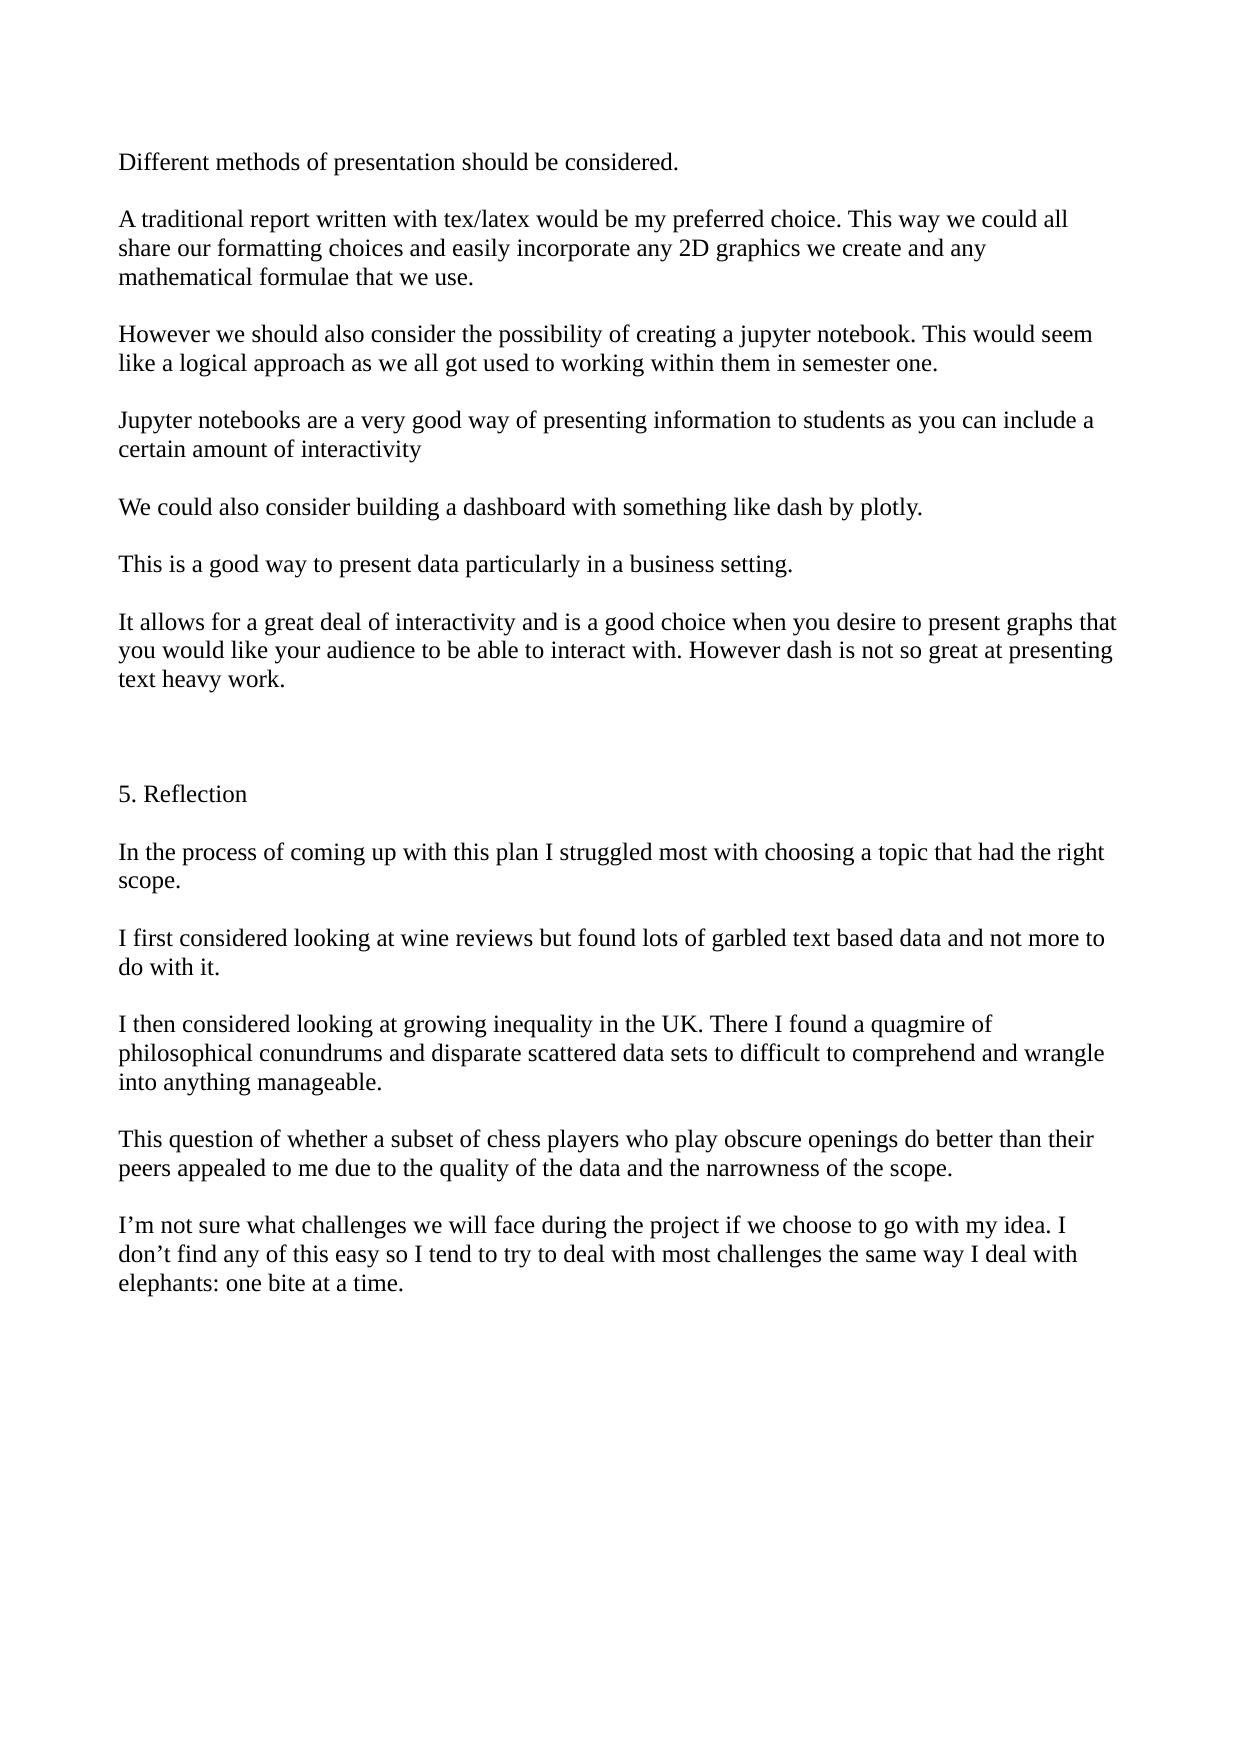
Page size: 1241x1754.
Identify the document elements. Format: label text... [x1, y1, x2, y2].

text In the process of coming up with this plan I struggled most with choosing a topic that had the right scope. [118, 837, 1122, 894]
text A traditional report written with tex/latex would be my preferred choice. This way we could all share our formatting choices and easily incorporate any 2D graphics we create and any mathematical formulae that we use. [118, 204, 1122, 291]
text I first considered looking at wine reviews but found lots of garbled text based data and not more to do with it. [118, 923, 1122, 981]
text This is a good way to present data particularly in a business setting. [118, 549, 1122, 578]
text We could also consider building a dashboard with something like dash by plotly. [118, 492, 1122, 521]
text I’m not sure what challenges we will face during the project if we choose to go with my idea. I don’t find any of this easy so I tend to try to deal with most challenges the same way I deal with elephants: one bite at a time. [118, 1211, 1122, 1297]
text This question of whether a subset of chess players who play obscure openings do better than their peers appealed to me due to the quality of the data and the narrowness of the scope. [118, 1124, 1122, 1182]
text 5. Reflection [118, 779, 1122, 808]
text It allows for a great deal of interactivity and is a good choice when you desire to present graphs that you would like your audience to be able to interact with. However dash is not so great at presenting text heavy work. [118, 607, 1122, 693]
text Jupyter notebooks are a very good way of presenting information to students as you can include a certain amount of interactivity [118, 406, 1122, 463]
text I then considered looking at growing inequality in the UK. There I found a quagmire of philosophical conundrums and disparate scattered data sets to difficult to comprehend and wrangle into anything manageable. [118, 1009, 1122, 1096]
text However we should also consider the possibility of creating a jupyter notebook. This would seem like a logical approach as we all got used to working within them in semester one. [118, 319, 1122, 377]
text Different methods of presentation should be considered. [118, 147, 1122, 176]
